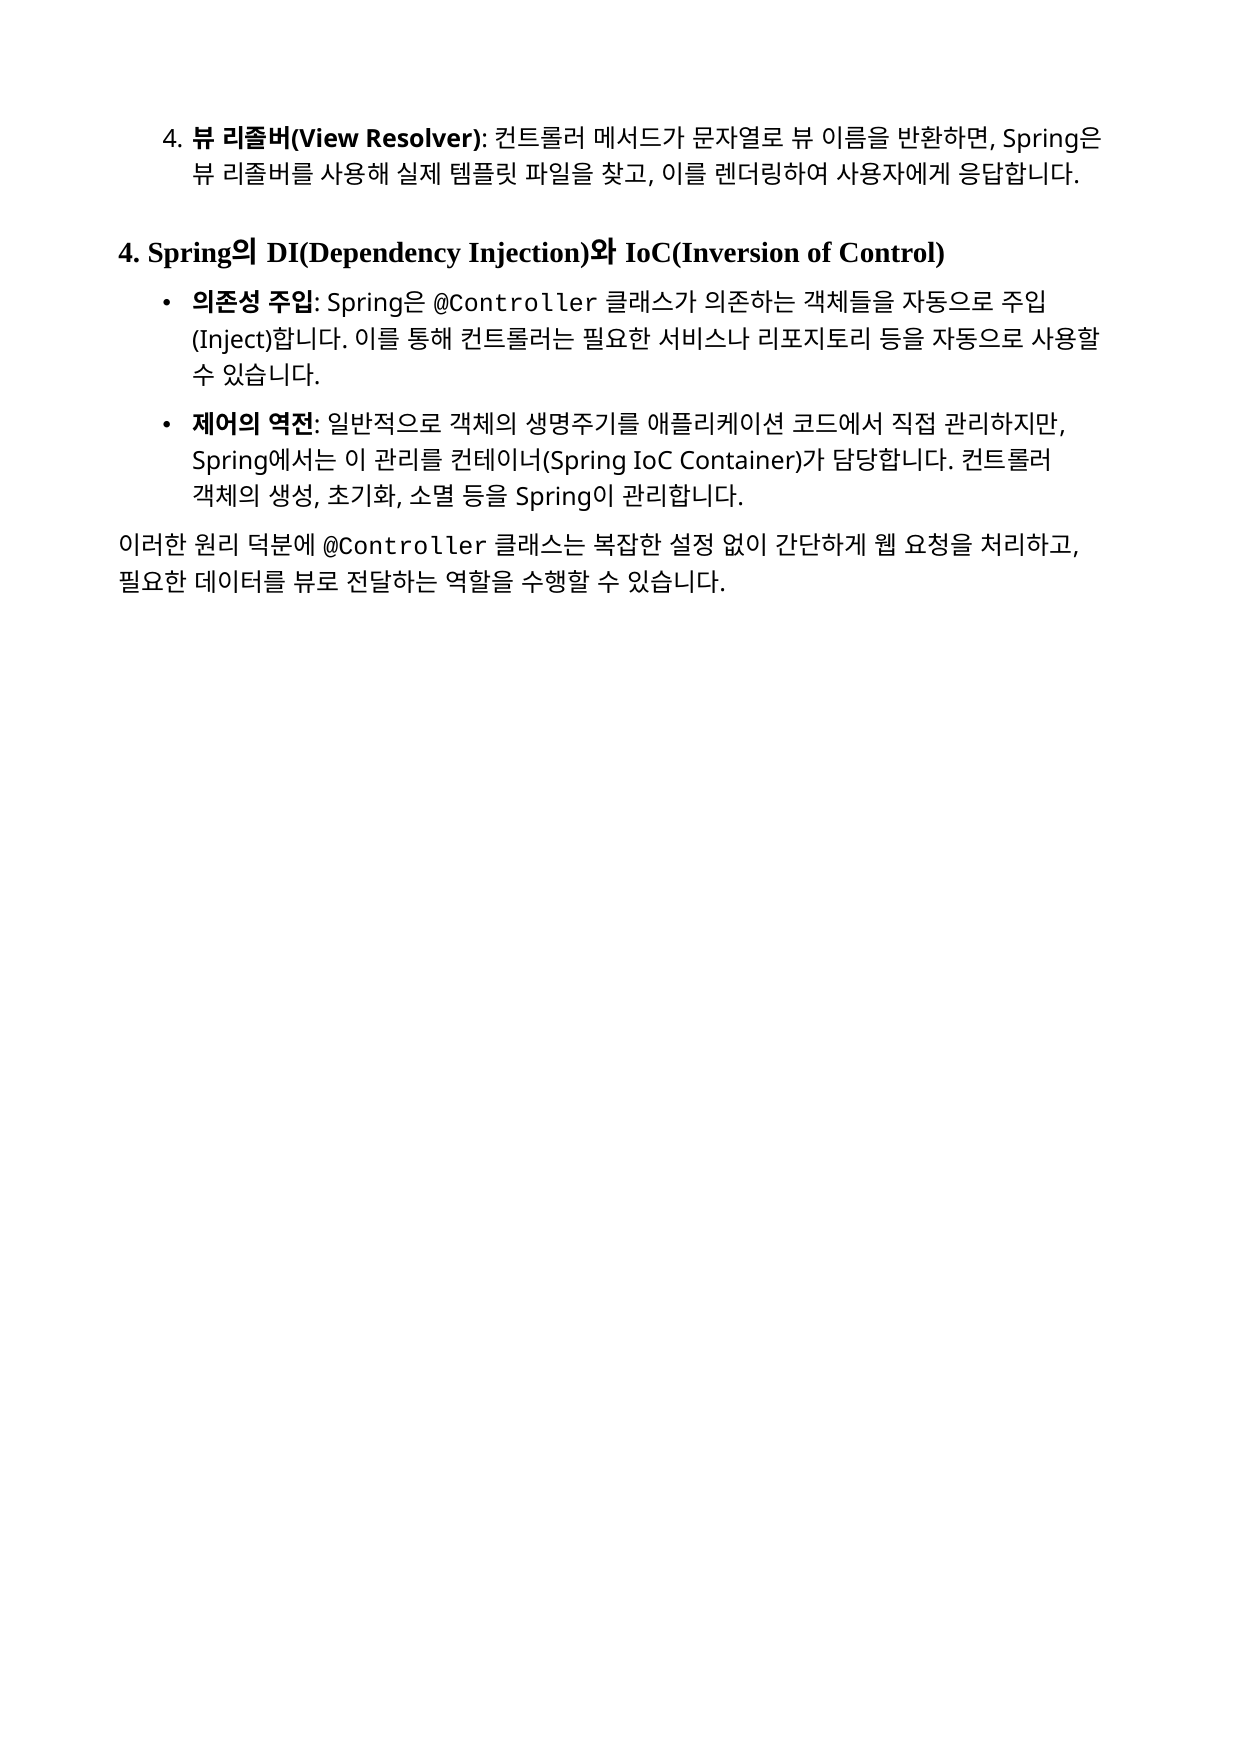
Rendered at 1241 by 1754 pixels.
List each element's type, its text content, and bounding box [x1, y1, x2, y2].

list 제어의 역전: 일반적으로 객체의 생명주기를 애플리케이션 코드에서 직접 관리하지만, Spring에서는 이 관리를 컨테이너(Spring IoC Container)가 담당합니다. 컨트롤러 객체의 생성, 초기화, 소멸 등을 Spring이 관리합니다. [162, 404, 1122, 513]
text 이러한 원리 덕분에 @Controller 클래스는 복잡한 설정 없이 간단하게 웹 요청을 처리하고, 필요한 데이터를 뷰로 전달하는 역할을 수행할 수 있습니다. [118, 526, 1122, 598]
subtitle 4. Spring의 DI(Dependency Injection)와 IoC(Inversion of Control) [118, 228, 1122, 270]
list 뷰 리졸버(View Resolver): 컨트롤러 메서드가 문자열로 뷰 이름을 반환하면, Spring은 뷰 리졸버를 사용해 실제 템플릿 파일을 찾고, 이를 렌더링하여 사용자에게 응답합니다. [162, 118, 1122, 191]
list 의존성 주입: Spring은 @Controller 클래스가 의존하는 객체들을 자동으로 주입(Inject)합니다. 이를 통해 컨트롤러는 필요한 서비스나 리포지토리 등을 자동으로 사용할 수 있습니다. [162, 283, 1122, 392]
